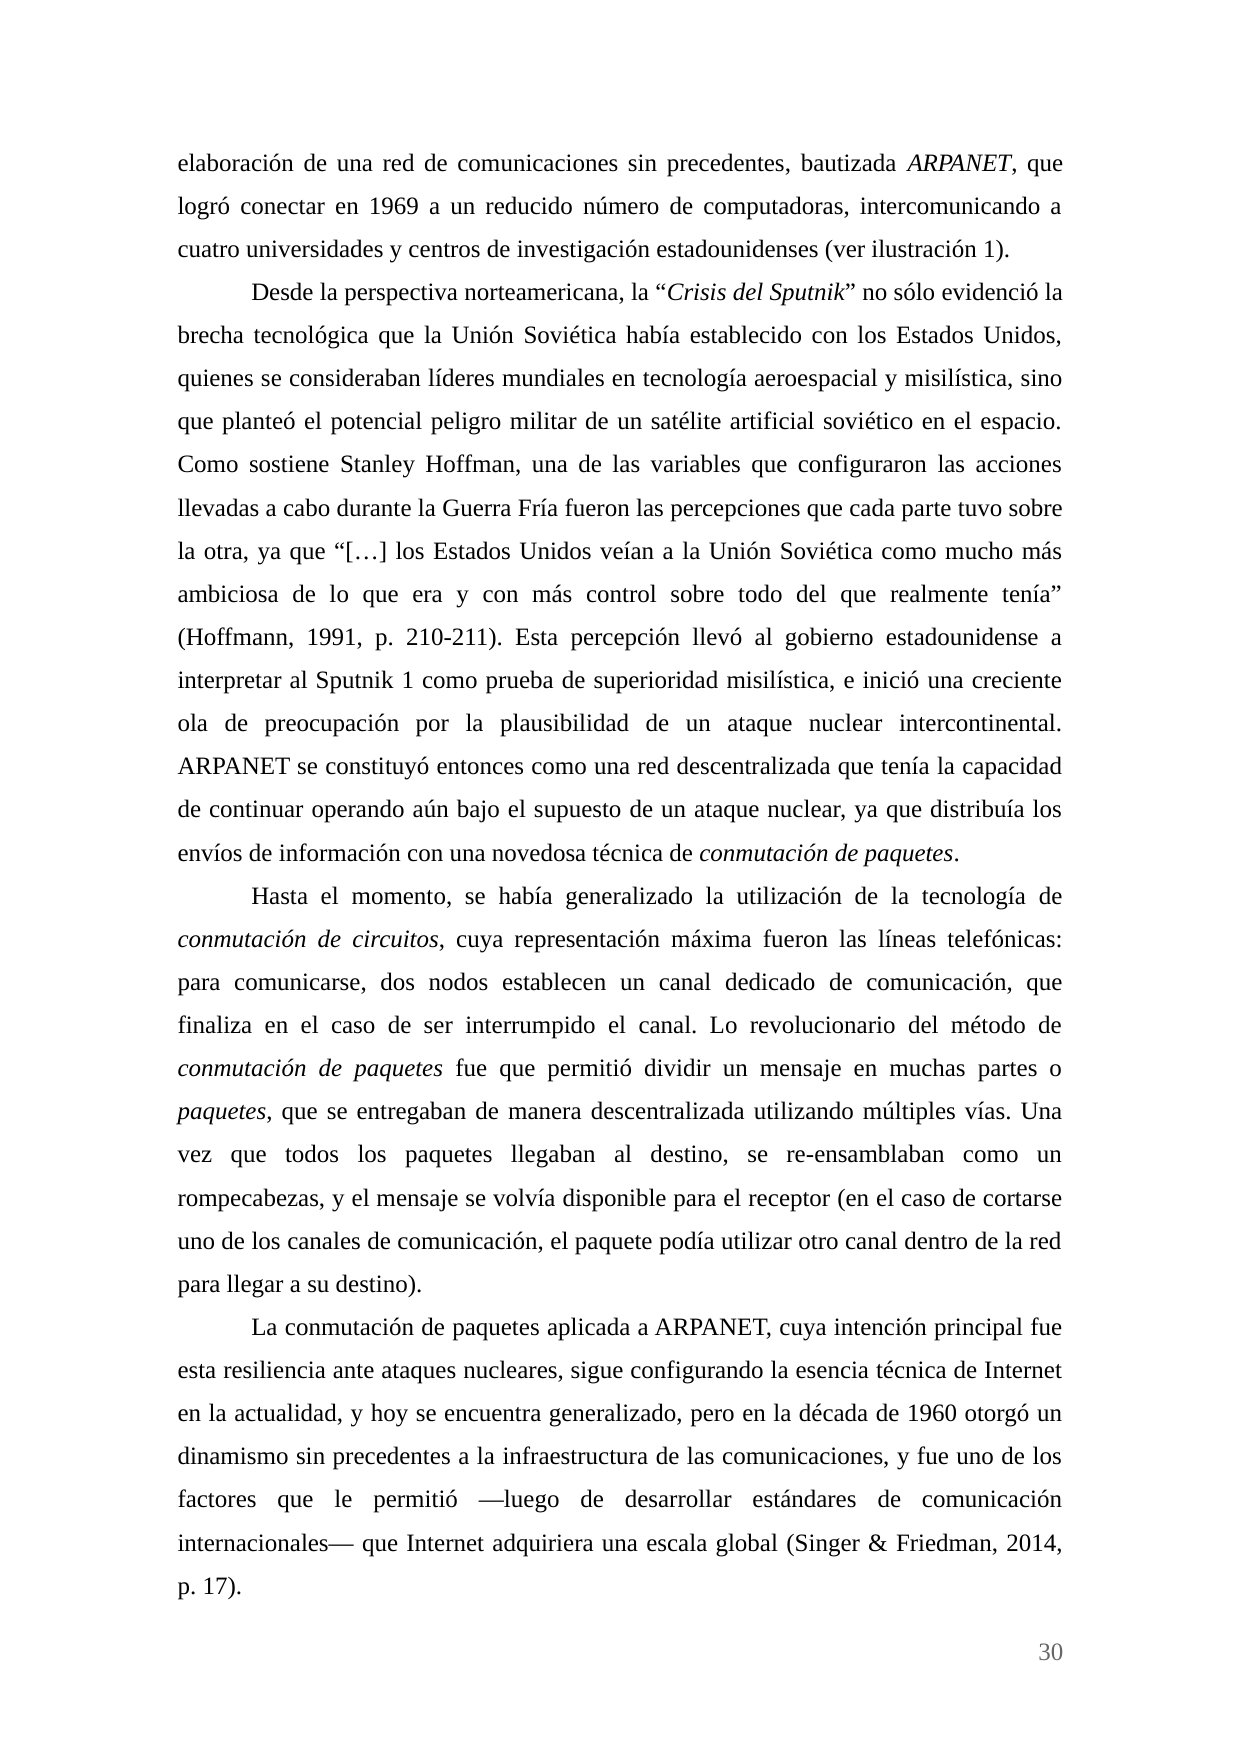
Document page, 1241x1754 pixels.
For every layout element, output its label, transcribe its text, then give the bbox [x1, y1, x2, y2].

text Hasta el momento, se había generalizado la utilización de la tecnología de conmutación de circuitos, cuya representación máxima fueron las líneas telefónicas: para comunicarse, dos nodos establecen un canal dedicado de comunicación, que finaliza en el caso de ser interrumpido el canal. Lo revolucionario del método de conmutación de paquetes fue que permitió dividir un mensaje en muchas partes o paquetes, que se entregaban de manera descentralizada utilizando múltiples vías. Una vez que todos los paquetes llegaban al destino, se re-ensamblaban como un rompecabezas, y el mensaje se volvía disponible para el receptor (en el caso de cortarse uno de los canales de comunicación, el paquete podía utilizar otro canal dentro de la red para llegar a su destino). [177, 881, 1063, 1298]
text elaboración de una red de comunicaciones sin precedentes, bautizada ARPANET, que logró conectar en 1969 a un reducido número de computadoras, intercomunicando a cuatro universidades y centros de investigación estadounidenses (ver ilustración 1). [177, 148, 1063, 263]
text La conmutación de paquetes aplicada a ARPANET, cuya intención principal fue esta resiliencia ante ataques nucleares, sigue configurando la esencia técnica de Internet en la actualidad, y hoy se encuentra generalizado, pero en la década de 1960 otorgó un dinamismo sin precedentes a la infraestructura de las comunicaciones, y fue uno de los factores que le permitió —luego de desarrollar estándares de comunicación internacionales— que Internet adquiriera una escala global (Singer & Friedman, 2014, p. 17). [177, 1312, 1063, 1599]
text Desde la perspectiva norteamericana, la “Crisis del Sputnik” no sólo evidenció la brecha tecnológica que la Unión Soviética había establecido con los Estados Unidos, quienes se consideraban líderes mundiales en tecnología aeroespacial y misilística, sino que planteó el potencial peligro militar de un satélite artificial soviético en el espacio. Como sostiene Stanley Hoffman, una de las variables que configuraron las acciones llevadas a cabo durante la Guerra Fría fueron las percepciones que cada parte tuvo sobre la otra, ya que “[…] los Estados Unidos veían a la Unión Soviética como mucho más ambiciosa de lo que era y con más control sobre todo del que realmente tenía” (Hoffmann, 1991, p. 210-211). Esta percepción llevó al gobierno estadounidense a interpretar al Sputnik 1 como prueba de superioridad misilística, e inició una creciente ola de preocupación por la plausibilidad de un ataque nuclear intercontinental. ARPANET se constituyó entonces como una red descentralizada que tenía la capacidad de continuar operando aún bajo el supuesto de un ataque nuclear, ya que distribuía los envíos de información con una novedosa técnica de conmutación de paquetes. [177, 277, 1063, 866]
